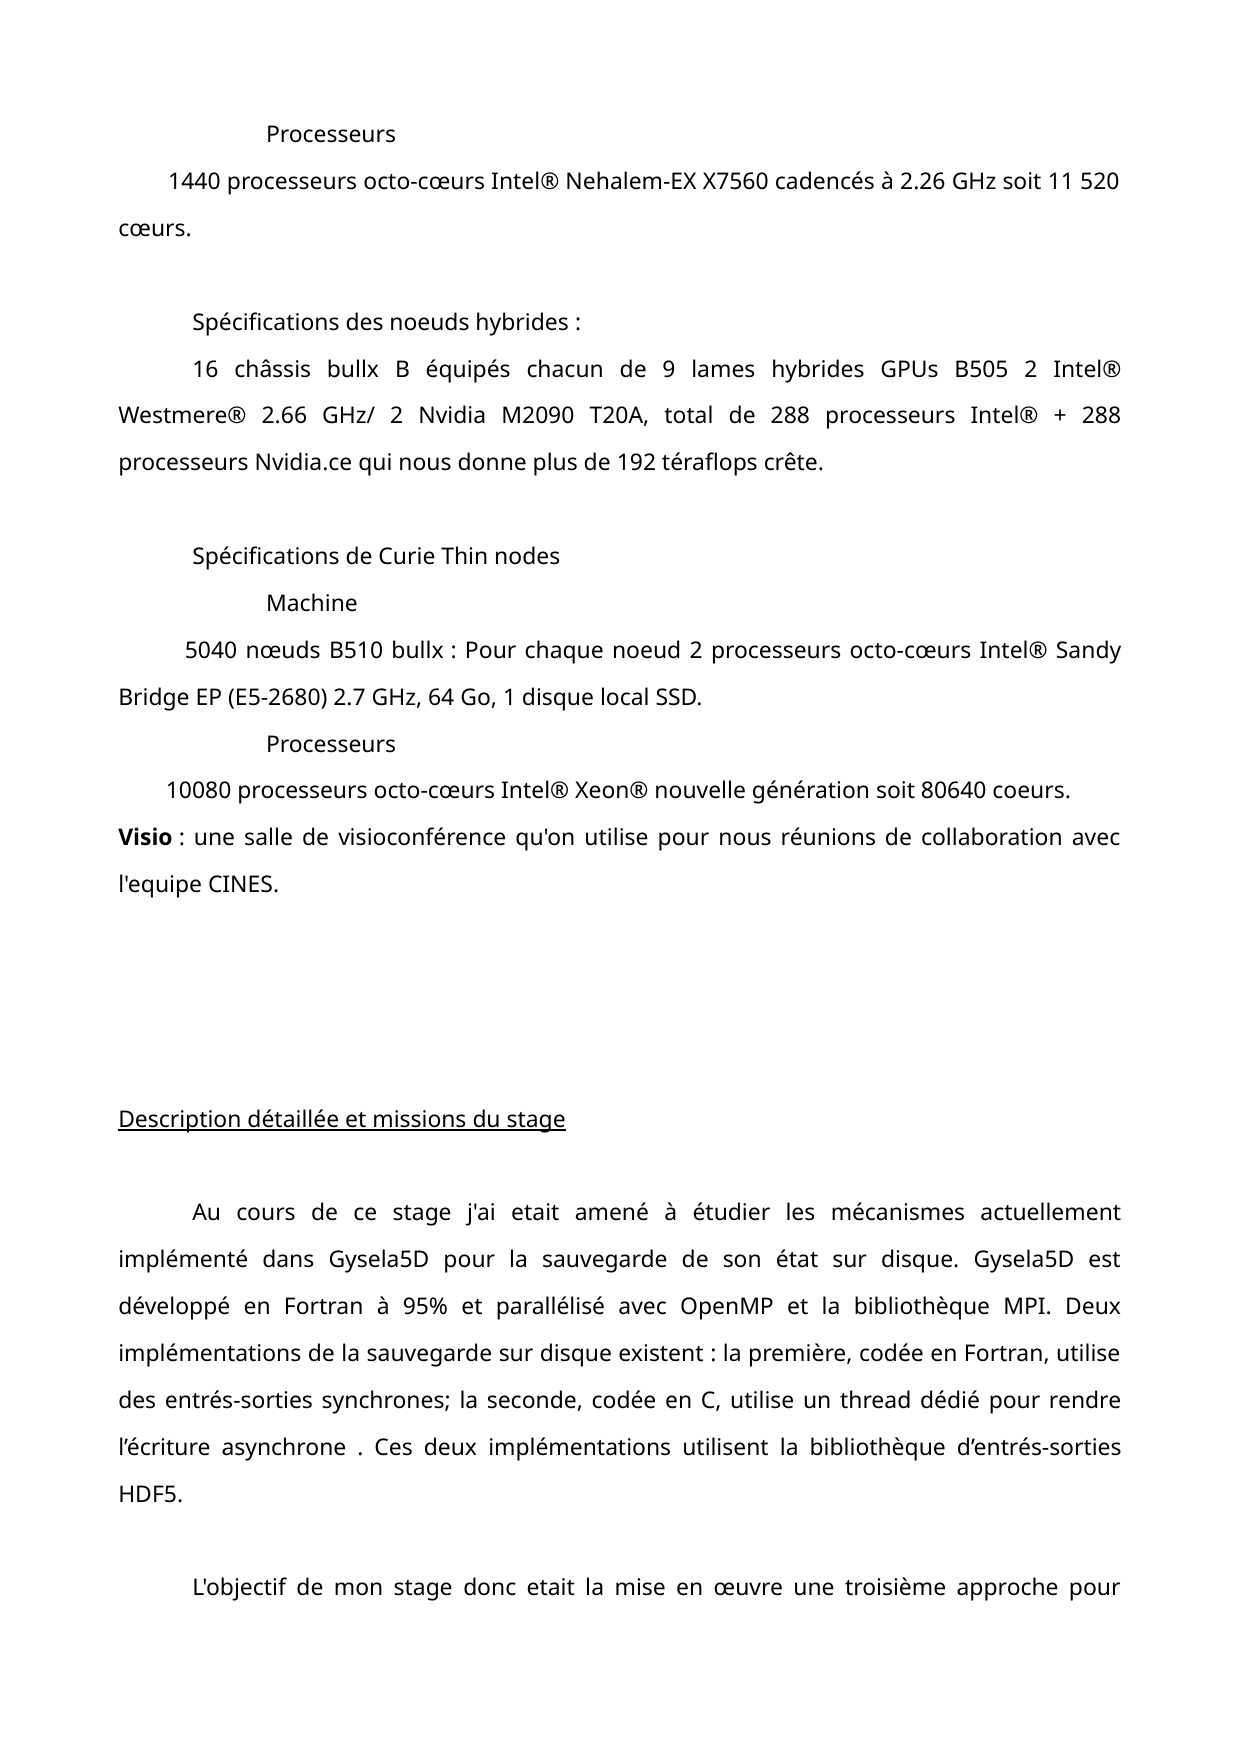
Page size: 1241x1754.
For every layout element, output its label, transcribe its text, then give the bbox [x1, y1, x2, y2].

text Description détaillée et missions du stage [118, 1102, 1122, 1134]
text Processeurs [118, 727, 1122, 759]
text Spécifications de Curie Thin nodes [118, 540, 1122, 571]
text 16 châssis bullx B équipés chacun de 9 lames hybrides GPUs B505 2 Intel® Westmere® 2.66 GHz/ 2 Nvidia M2090 T20A, total de 288 processeurs Intel® + 288 processeurs Nvidia.ce qui nous donne plus de 192 téraflops crête. [118, 352, 1122, 477]
text Visio : une salle de visioconférence qu'on utilise pour nous réunions de collaboration avec l'equipe CINES. [118, 821, 1122, 899]
text L'objectif de mon stage donc etait la mise en œuvre une troisième approche pour [118, 1571, 1122, 1602]
text 5040 nœuds B510 bullx : Pour chaque noeud 2 processeurs octo-cœurs Intel® Sandy Bridge EP (E5-2680) 2.7 GHz, 64 Go, 1 disque local SSD. [118, 634, 1122, 712]
text 10080 processeurs octo-cœurs Intel® Xeon® nouvelle génération soit 80640 coeurs. [118, 774, 1122, 806]
text Au cours de ce stage j'ai etait amené à étudier les mécanismes actuellement implémenté dans Gysela5D pour la sauvegarde de son état sur disque. Gysela5D est développé en Fortran à 95% et parallélisé avec OpenMP et la bibliothèque MPI. Deux implémentations de la sauvegarde sur disque existent : la première, codée en Fortran, utilise des entrés-sorties synchrones; la seconde, codée en C, utilise un thread dédié pour rendre l’écriture asynchrone . Ces deux implémentations utilisent la bibliothèque d’entrés-sorties HDF5. [118, 1196, 1122, 1509]
text Processeurs [118, 118, 1122, 149]
text Spécifications des noeuds hybrides : [118, 306, 1122, 337]
text 1440 processeurs octo-cœurs Intel® Nehalem-EX X7560 cadencés à 2.26 GHz soit 11 520 cœurs. [118, 165, 1122, 243]
text Machine [118, 587, 1122, 618]
